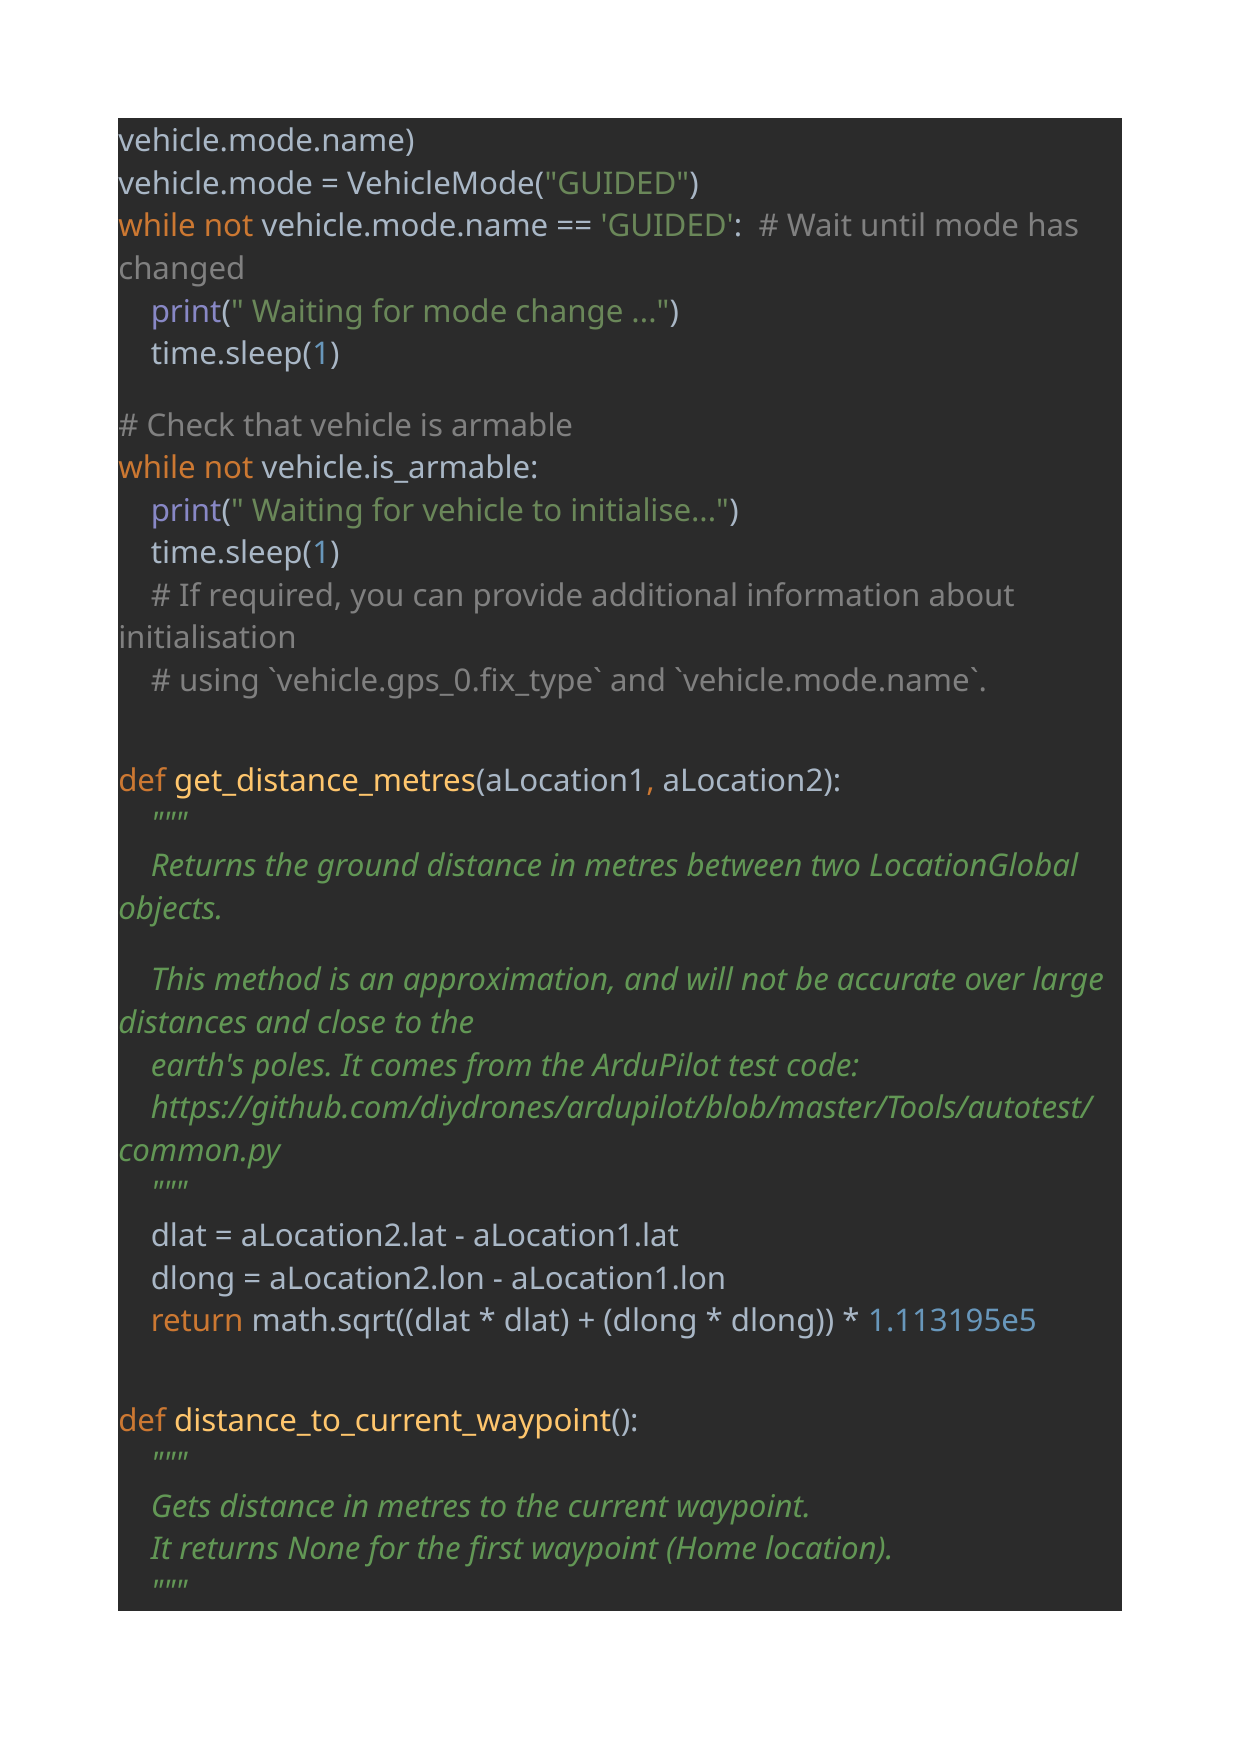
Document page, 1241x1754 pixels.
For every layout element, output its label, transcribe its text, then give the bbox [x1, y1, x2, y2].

text vehicle.mode.name) vehicle.mode = VehicleMode("GUIDED") while not vehicle.mode.name == 'GUIDED': # Wait until mode has changed print(" Waiting for mode change ...") time.sleep(1) # Check that vehicle is armable while not vehicle.is_armable: print(" Waiting for vehicle to initialise...") time.sleep(1) # If required, you can provide additional information about initialisation # using `vehicle.gps_0.fix_type` and `vehicle.mode.name`. def get_distance_metres(aLocation1, aLocation2): """ Returns the ground distance in metres between two LocationGlobal objects. This method is an approximation, and will not be accurate over large distances and close to the earth's poles. It comes from the ArduPilot test code: https://github.com/diydrones/ardupilot/blob/master/Tools/autotest/common.py """ dlat = aLocation2.lat - aLocation1.lat dlong = aLocation2.lon - aLocation1.lon return math.sqrt((dlat * dlat) + (dlong * dlong)) * 1.113195e5 def distance_to_current_waypoint(): """ Gets distance in metres to the current waypoint. It returns None for the first waypoint (Home location). """ [118, 118, 1122, 1611]
